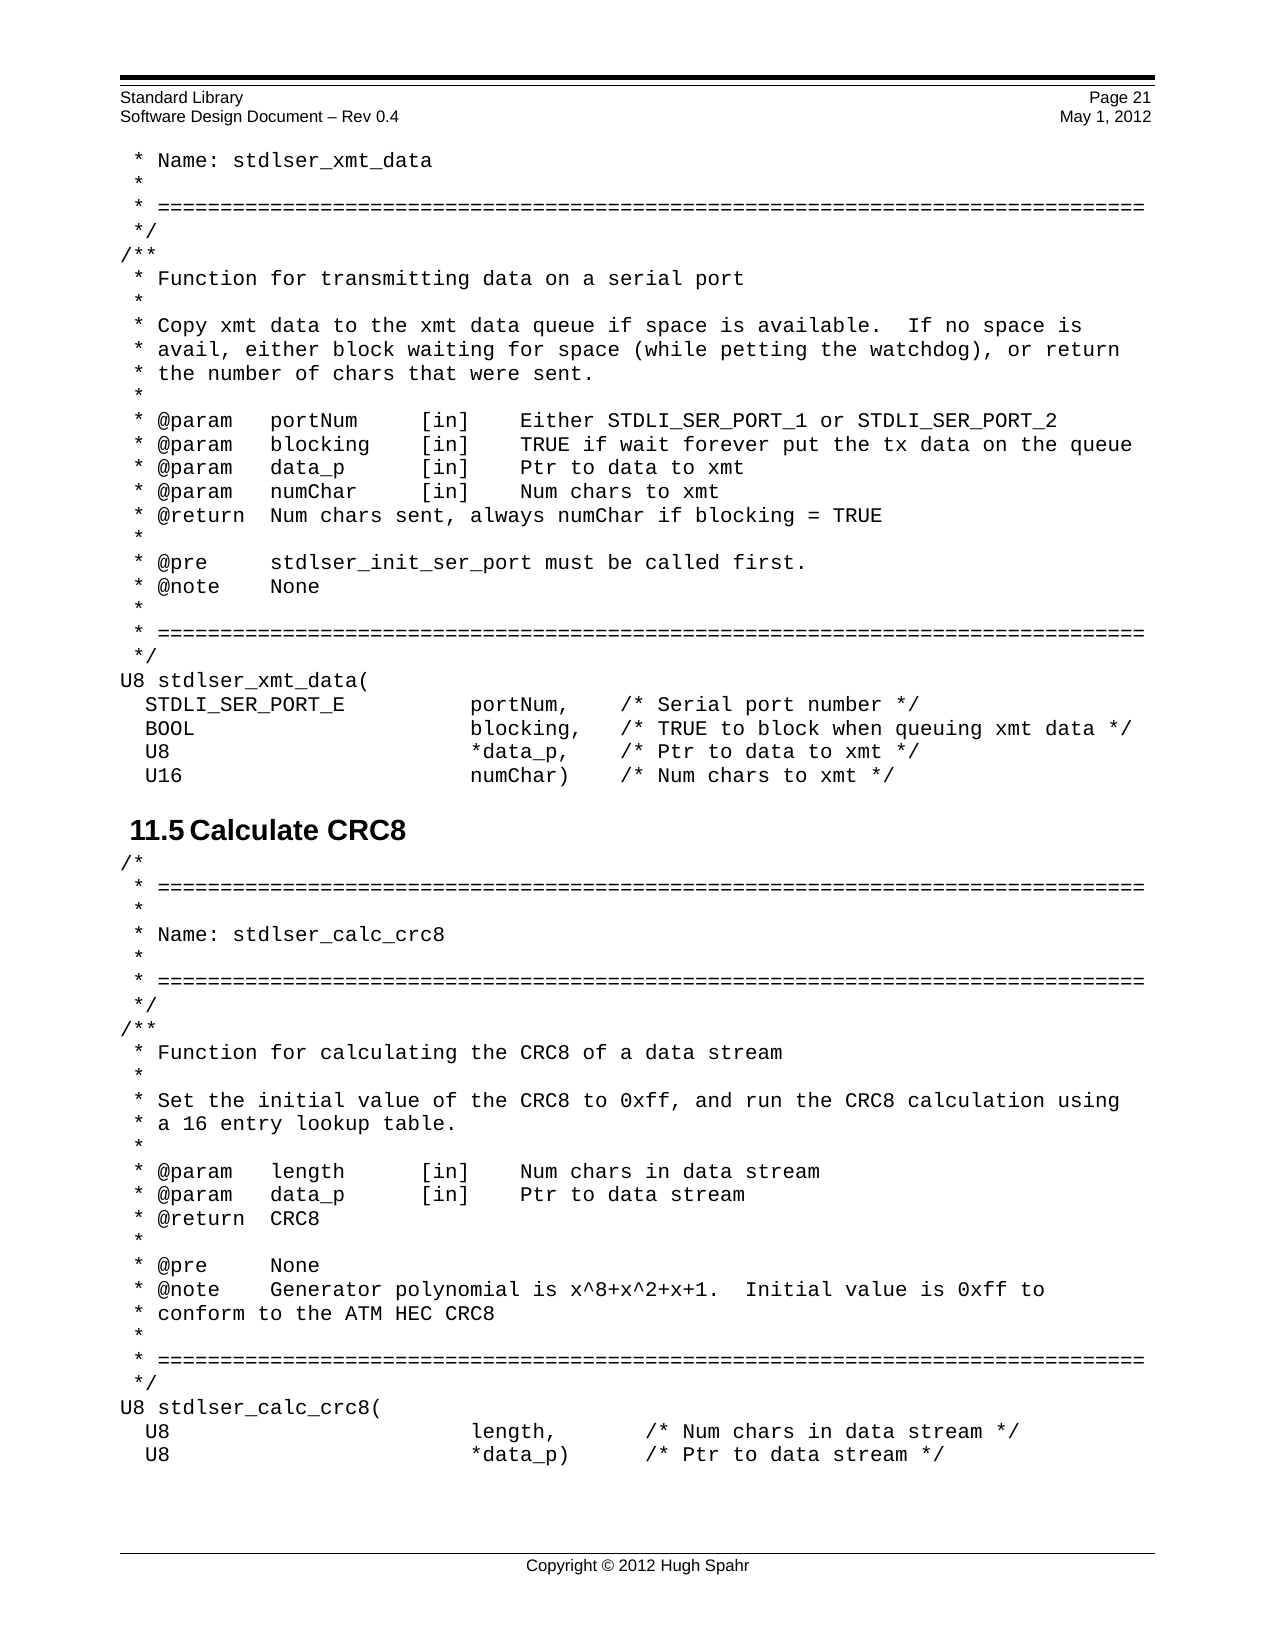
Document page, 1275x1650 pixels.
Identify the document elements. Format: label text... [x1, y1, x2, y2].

text STDLI_SER_PORT_E portNum, /* Serial port number */ [120, 694, 1155, 717]
text U8 stdlser_calc_crc8( [120, 1397, 1155, 1421]
text * =============================================================================== [120, 877, 1155, 901]
text * [120, 901, 1155, 924]
text U8 *data_p, /* Ptr to data to xmt */ [120, 741, 1155, 765]
text * the number of chars that were sent. [120, 363, 1155, 386]
text * [120, 386, 1155, 410]
text /** [120, 1019, 1155, 1042]
text * @note None [120, 576, 1155, 599]
subtitle Calculate CRC8 [129, 813, 1155, 847]
text * @note Generator polynomial is x^8+x^2+x+1. Initial value is 0xff to [120, 1279, 1155, 1302]
text * conform to the ATM HEC CRC8 [120, 1302, 1155, 1326]
text * @return CRC8 [120, 1208, 1155, 1232]
text * @return Num chars sent, always numChar if blocking = TRUE [120, 505, 1155, 528]
text */ [120, 221, 1155, 244]
text * @pre None [120, 1255, 1155, 1279]
text * Function for calculating the CRC8 of a data stream [120, 1042, 1155, 1066]
text * @pre stdlser_init_ser_port must be called first. [120, 552, 1155, 576]
text * Function for transmitting data on a serial port [120, 268, 1155, 292]
text * Name: stdlser_calc_crc8 [120, 924, 1155, 948]
text * Copy xmt data to the xmt data queue if space is available. If no space is [120, 316, 1155, 339]
text * [120, 1326, 1155, 1350]
text * a 16 entry lookup table. [120, 1113, 1155, 1137]
text * Set the initial value of the CRC8 to 0xff, and run the CRC8 calculation using [120, 1090, 1155, 1113]
text * [120, 292, 1155, 316]
text * [120, 1137, 1155, 1161]
text */ [120, 995, 1155, 1019]
text * =============================================================================== [120, 197, 1155, 221]
text */ [120, 647, 1155, 670]
text * avail, either block waiting for space (while petting the watchdog), or return [120, 339, 1155, 363]
text * [120, 599, 1155, 623]
text U8 *data_p) /* Ptr to data stream */ [120, 1444, 1155, 1468]
text */ [120, 1373, 1155, 1397]
text * @param data_p [in] Ptr to data stream [120, 1184, 1155, 1208]
text * =============================================================================== [120, 971, 1155, 995]
text * @param portNum [in] Either STDLI_SER_PORT_1 or STDLI_SER_PORT_2 [120, 410, 1155, 434]
text * Name: stdlser_xmt_data [120, 150, 1155, 174]
text * @param numChar [in] Num chars to xmt [120, 481, 1155, 505]
text U8 stdlser_xmt_data( [120, 670, 1155, 694]
text * [120, 1066, 1155, 1090]
text U8 length, /* Num chars in data stream */ [120, 1421, 1155, 1444]
text /* [120, 853, 1155, 877]
text * =============================================================================== [120, 1350, 1155, 1373]
text /** [120, 244, 1155, 268]
text * @param blocking [in] TRUE if wait forever put the tx data on the queue [120, 434, 1155, 457]
text * @param data_p [in] Ptr to data to xmt [120, 457, 1155, 481]
text * @param length [in] Num chars in data stream [120, 1161, 1155, 1184]
text U16 numChar) /* Num chars to xmt */ [120, 765, 1155, 788]
text * [120, 528, 1155, 552]
text * =============================================================================== [120, 623, 1155, 647]
text * [120, 948, 1155, 971]
text BOOL blocking, /* TRUE to block when queuing xmt data */ [120, 717, 1155, 741]
text * [120, 174, 1155, 197]
text * [120, 1232, 1155, 1255]
